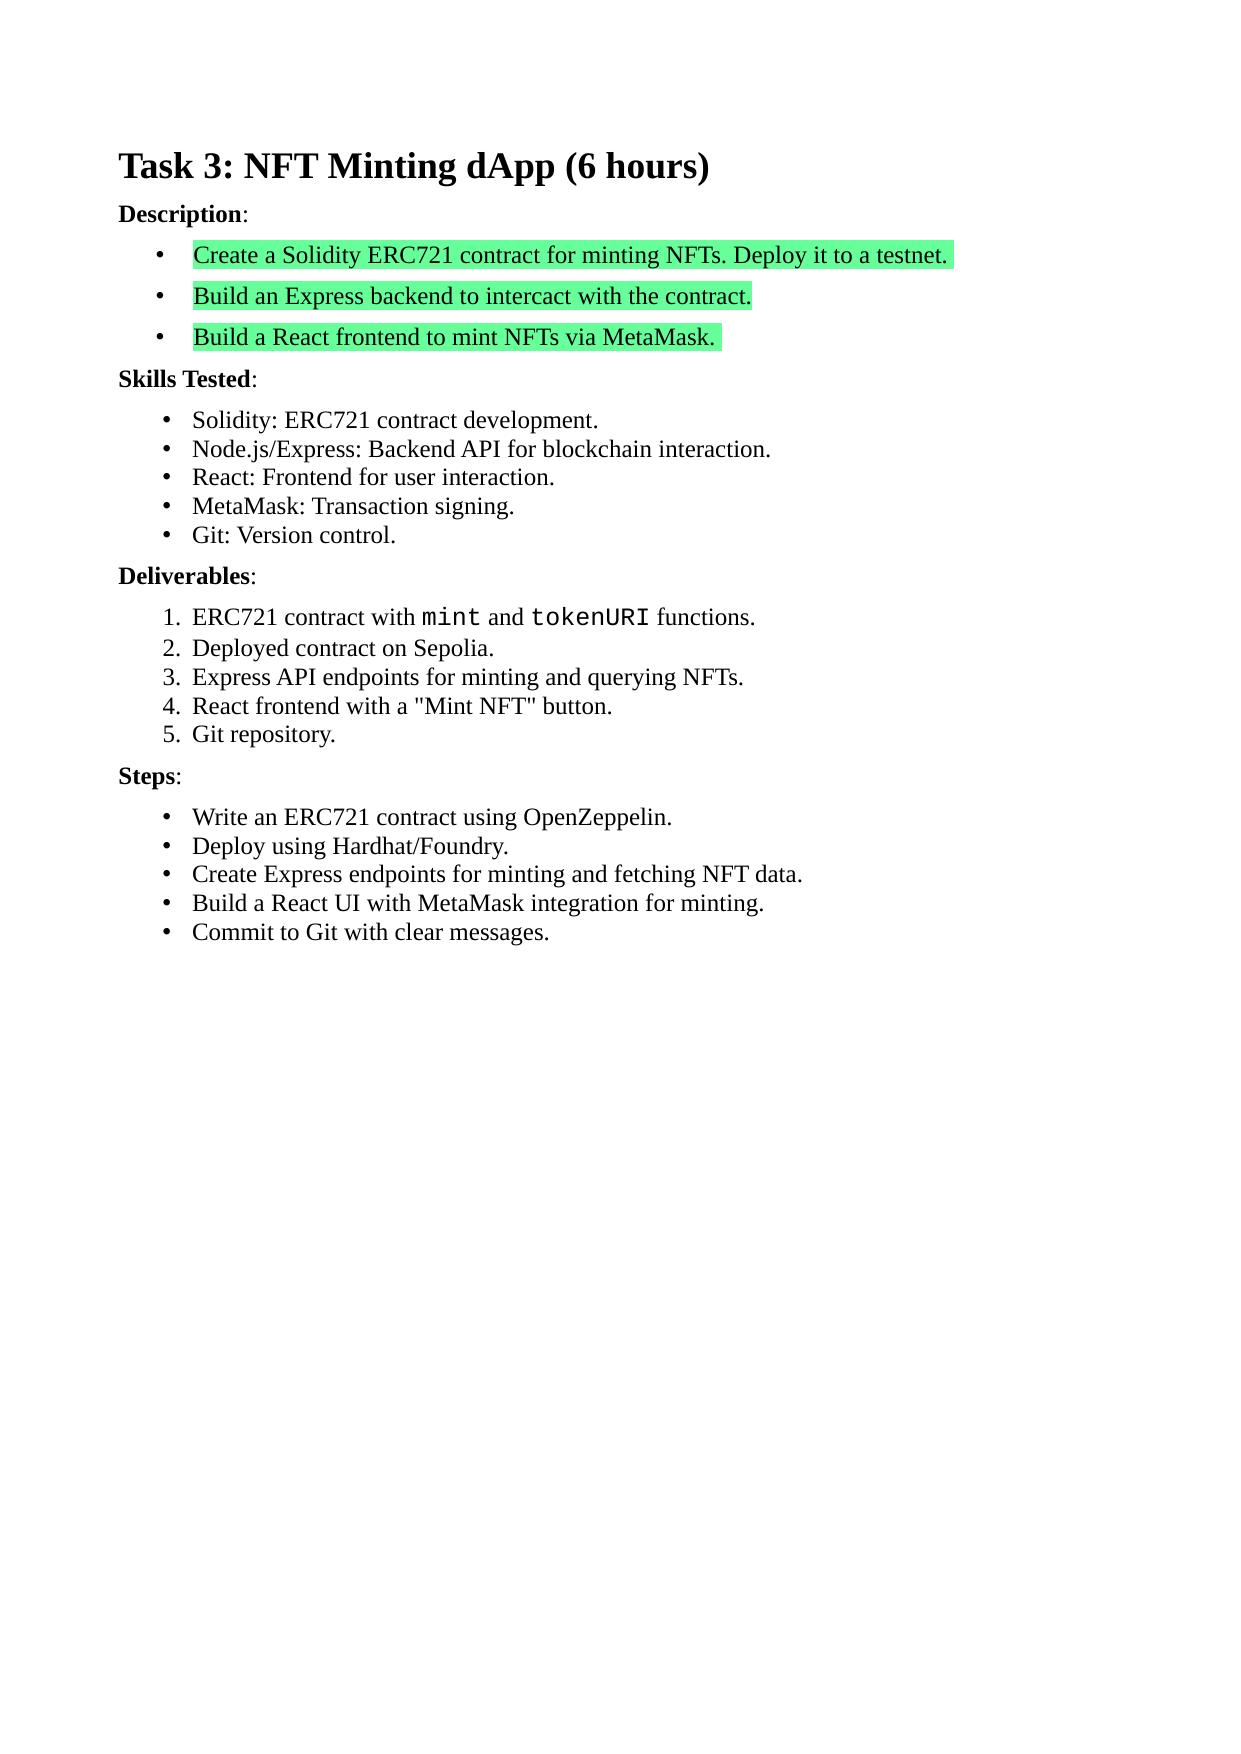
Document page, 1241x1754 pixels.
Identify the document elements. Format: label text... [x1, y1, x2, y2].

list Build an Express backend to intercact with the contract. [156, 281, 1122, 310]
list Commit to Git with clear messages. [162, 917, 1122, 946]
list Git repository. [162, 719, 1122, 748]
list Build a React UI with MetaMask integration for minting. [162, 888, 1122, 917]
subtitle Task 3: NFT Minting dApp (6 hours) [118, 143, 1122, 186]
text Description: [118, 199, 1122, 227]
list Build a React frontend to mint NFTs via MetaMask. [156, 322, 1122, 351]
text Steps: [118, 761, 1122, 789]
text Deliverables: [118, 561, 1122, 590]
list Solidity: ERC721 contract development. [162, 405, 1122, 434]
list React: Frontend for user interaction. [162, 462, 1122, 491]
list Express API endpoints for minting and querying NFTs. [162, 662, 1122, 691]
list MetaMask: Transaction signing. [162, 491, 1122, 520]
list ERC721 contract with mint and tokenURI functions. [162, 602, 1122, 633]
list Write an ERC721 contract using OpenZeppelin. [162, 802, 1122, 831]
list Deploy using Hardhat/Foundry. [162, 831, 1122, 859]
list Node.js/Express: Backend API for blockchain interaction. [162, 434, 1122, 462]
list React frontend with a "Mint NFT" button. [162, 691, 1122, 719]
list Git: Version control. [162, 520, 1122, 549]
text Skills Tested: [118, 364, 1122, 392]
list Deployed contract on Sepolia. [162, 633, 1122, 662]
list Create a Solidity ERC721 contract for minting NFTs. Deploy it to a testnet. [156, 240, 1122, 269]
list Create Express endpoints for minting and fetching NFT data. [162, 859, 1122, 888]
